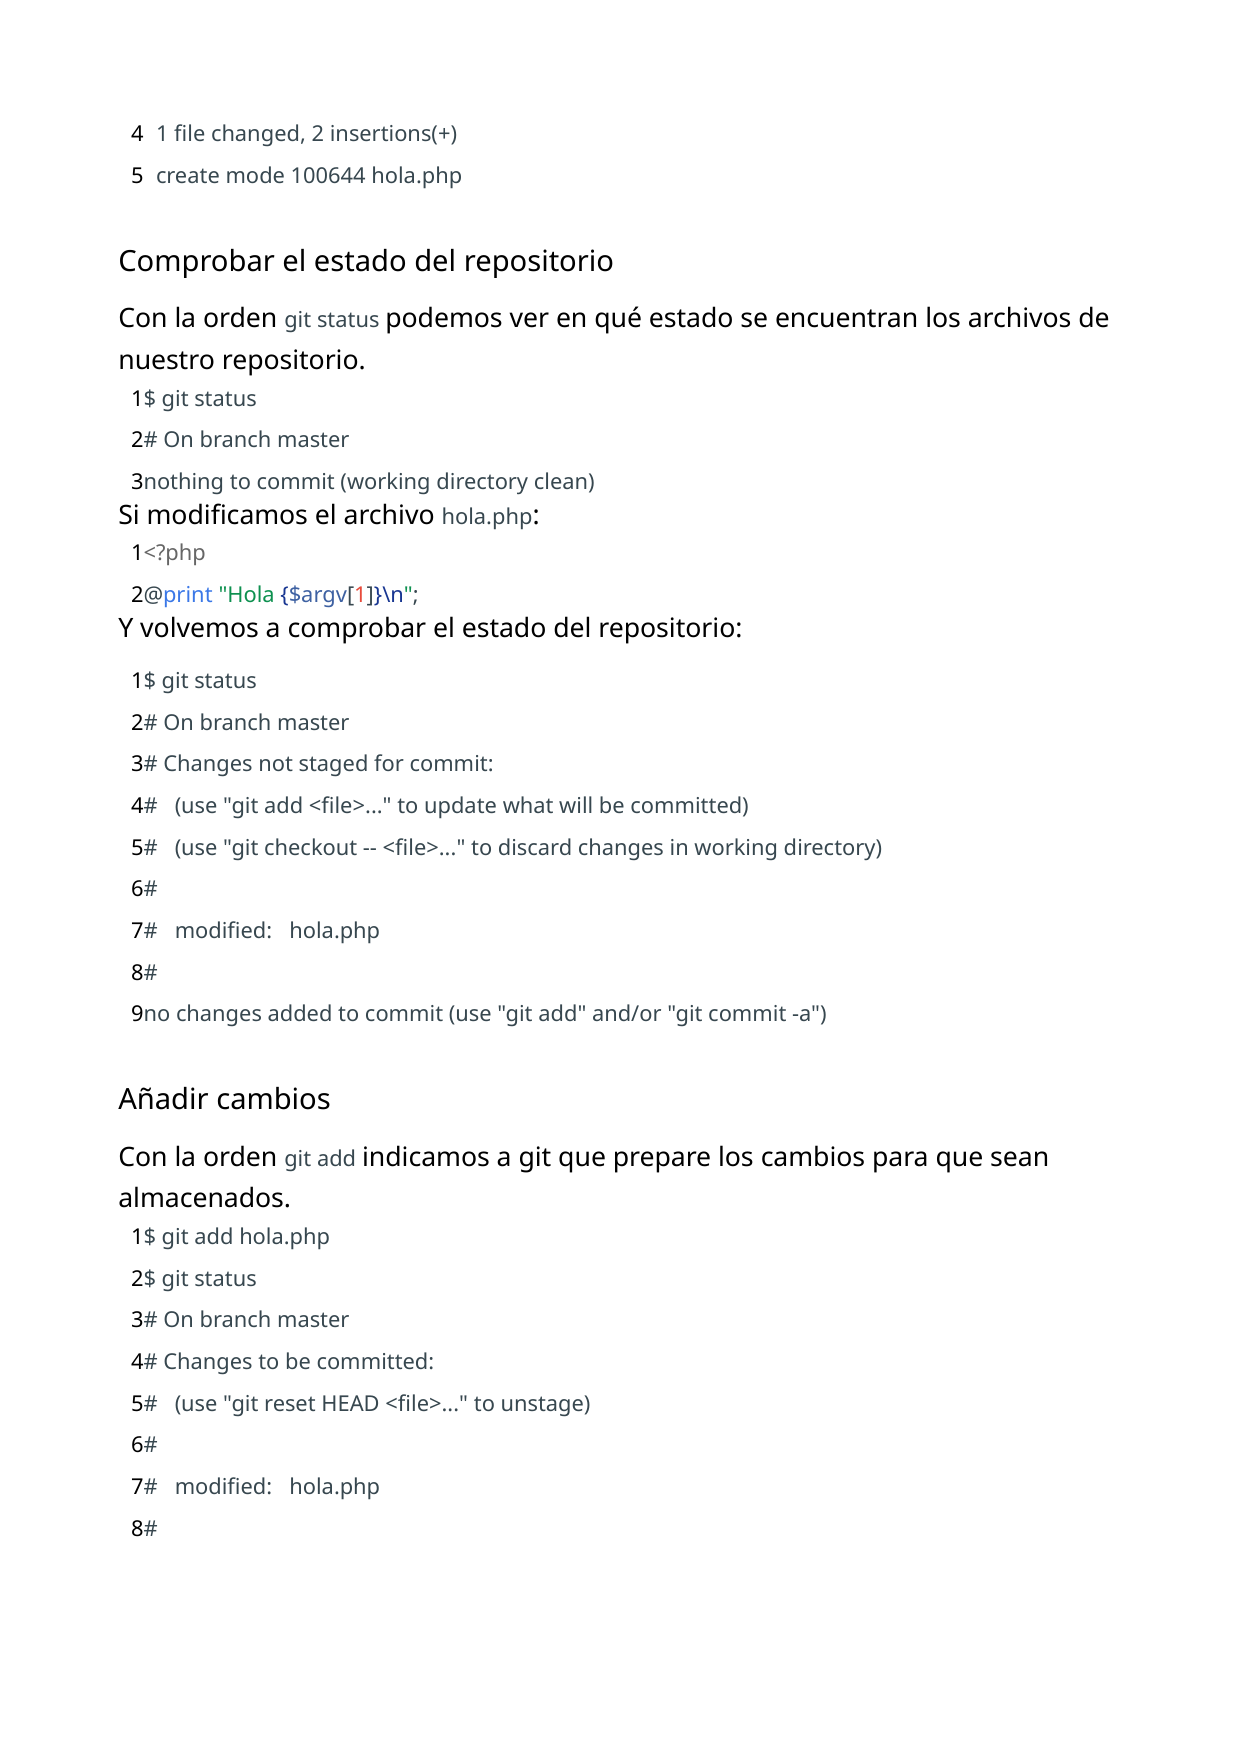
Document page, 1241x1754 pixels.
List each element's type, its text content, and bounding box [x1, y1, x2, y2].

text Con la orden git add indicamos a git que prepare los cambios para que sean almacenados. [118, 1138, 1122, 1215]
table_header 1 2 3 [118, 383, 143, 496]
table_header 1 file changed, 2 insertions(+) create mode 100644 hola.php [143, 118, 834, 189]
table_header $ git add hola.php $ git status # On branch master # Changes to be committed: # (use "git reset HEAD <file>..." to unstage) # # modified: hola.php # [143, 1221, 766, 1542]
table_header 4 5 [118, 118, 143, 189]
table_header 1 2 [118, 537, 143, 609]
table_header $ git status # On branch master nothing to commit (working directory clean) [143, 383, 716, 496]
table_header <?php @print "Hola {$argv[1]}\n"; [143, 537, 505, 609]
table_header 1 2 3 4 5 6 7 8 [118, 1221, 143, 1542]
text Y volvemos a comprobar el estado del repositorio: [118, 609, 1122, 645]
table_header 1 2 3 4 5 6 7 8 9 [118, 665, 143, 1028]
subtitle Añadir cambios [118, 1078, 1122, 1118]
text Con la orden git status podemos ver en qué estado se encuentran los archivos de nuestro repositorio. [118, 299, 1122, 377]
text Si modificamos el archivo hola.php: [118, 496, 1122, 532]
subtitle Comprobar el estado del repositorio [118, 240, 1122, 279]
table_header $ git status # On branch master # Changes not staged for commit: # (use "git add <file>..." to update what will be committed) # (use "git checkout -- <file>..." to discard changes in working directory) # # modified: hola.php # no changes added to commit (use "git add" and/or "git commit -a") [143, 665, 1156, 1028]
